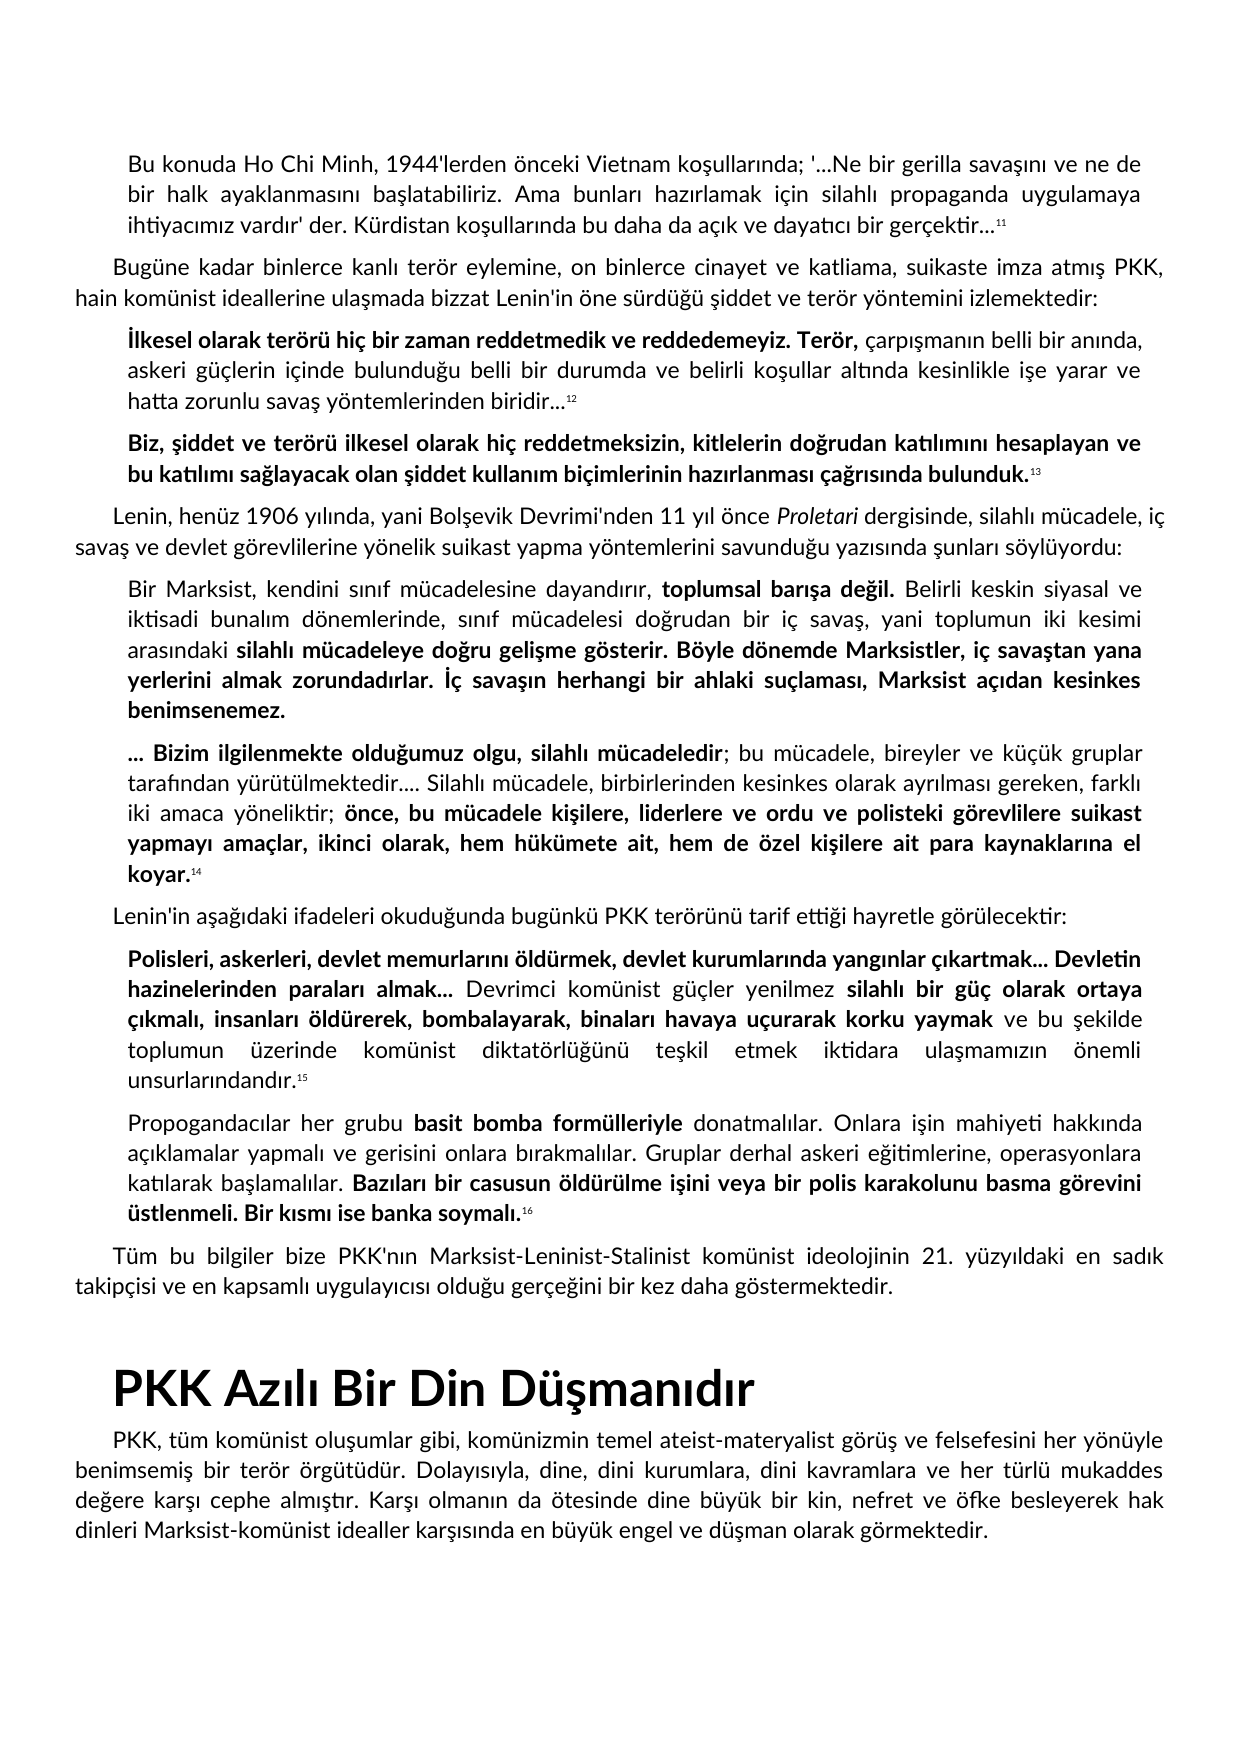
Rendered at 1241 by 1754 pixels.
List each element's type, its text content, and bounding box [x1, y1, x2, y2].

text PKK, tüm komünist oluşumlar gibi, komünizmin temel ateist-materyalist görüş ve felsefesini her yönüyle benimsemiş bir terör örgütüdür. Dolayısıyla, dine, dini kurumlara, dini kavramlara ve her türlü mukaddes değere karşı cephe almıştır. Karşı olmanın da ötesinde dine büyük bir kin, nefret ve öfke besleyerek hak dinleri Marksist-komünist idealler karşısında en büyük engel ve düşman olarak görmektedir. [75, 1426, 1165, 1544]
text Polisleri, askerleri, devlet memurlarını öldürmek, devlet kurumlarında yangınlar çıkartmak... Devletin hazinelerinden paraları almak... Devrimci komünist güçler yenilmez silahlı bir güç olarak ortaya çıkmalı, insanları öldürerek, bombalayarak, binaları havaya uçurarak korku yaymak ve bu şekilde toplumun üzerinde komünist diktatörlüğünü teşkil etmek iktidara ulaşmamızın önemli unsurlarındandır.15 [127, 945, 1143, 1093]
text İlkesel olarak terörü hiç bir zaman reddetmedik ve reddedemeyiz. Terör, çarpışmanın belli bir anında, askeri güçlerin içinde bulunduğu belli bir durumda ve belirli koşullar altında kesinlikle işe yarar ve hatta zorunlu savaş yöntemlerinden biridir...12 [127, 326, 1143, 414]
text Tüm bu bilgiler bize PKK'nın Marksist-Leninist-Stalinist komünist ideolojinin 21. yüzyıldaki en sadık takipçisi ve en kapsamlı uygulayıcısı olduğu gerçeğini bir kez daha göstermektedir. [75, 1242, 1165, 1299]
subtitle PKK Azılı Bir Din Düşmanıdır [112, 1357, 1165, 1417]
text Lenin, henüz 1906 yılında, yani Bolşevik Devrimi'nden 11 yıl önce Proletari dergisinde, silahlı mücadele, iç savaş ve devlet görevlilerine yönelik suikast yapma yöntemlerini savunduğu yazısında şunları söylüyordu: [75, 502, 1165, 560]
text Biz, şiddet ve terörü ilkesel olarak hiç reddetmeksizin, kitlelerin doğrudan katılımını hesaplayan ve bu katılımı sağlayacak olan şiddet kullanım biçimlerinin hazırlanması çağrısında bulunduk.13 [127, 429, 1143, 487]
text ... Bizim ilgilenmekte olduğumuz olgu, silahlı mücadeledir; bu mücadele, bireyler ve küçük gruplar tarafından yürütülmektedir.... Silahlı mücadele, birbirlerinden kesinkes olarak ayrılması gereken, farklı iki amaca yöneliktir; önce, bu mücadele kişilere, liderlere ve ordu ve polisteki görevlilere suikast yapmayı amaçlar, ikinci olarak, hem hükümete ait, hem de özel kişilere ait para kaynaklarına el koyar.14 [127, 738, 1143, 887]
text Lenin'in aşağıdaki ifadeleri okuduğunda bugünkü PKK terörünü tarif ettiği hayretle görülecektir: [75, 902, 1165, 929]
text Bu konuda Ho Chi Minh, 1944'lerden önceki Vietnam koşullarında; '...Ne bir gerilla savaşını ve ne de bir halk ayaklanmasını başlatabiliriz. Ama bunları hazırlamak için silahlı propaganda uygulamaya ihtiyacımız vardır' der. Kürdistan koşullarında bu daha da açık ve dayatıcı bir gerçektir...11 [127, 150, 1143, 238]
text Propogandacılar her grubu basit bomba formülleriyle donatmalılar. Onlara işin mahiyeti hakkında açıklamalar yapmalı ve gerisini onlara bırakmalılar. Gruplar derhal askeri eğitimlerine, operasyonlara katılarak başlamalılar. Bazıları bir casusun öldürülme işini veya bir polis karakolunu basma görevini üstlenmeli. Bir kısmı ise banka soymalı.16 [127, 1108, 1143, 1226]
text Bugüne kadar binlerce kanlı terör eylemine, on binlerce cinayet ve katliama, suikaste imza atmış PKK, hain komünist ideallerine ulaşmada bizzat Lenin'in öne sürdüğü şiddet ve terör yöntemini izlemektedir: [75, 253, 1165, 311]
text Bir Marksist, kendini sınıf mücadelesine dayandırır, toplumsal barışa değil. Belirli keskin siyasal ve iktisadi bunalım dönemlerinde, sınıf mücadelesi doğrudan bir iç savaş, yani toplumun iki kesimi arasındaki silahlı mücadeleye doğru gelişme gösterir. Böyle dönemde Marksistler, iç savaştan yana yerlerini almak zorundadırlar. İç savaşın herhangi bir ahlaki suçlaması, Marksist açıdan kesinkes benimsenemez. [127, 575, 1143, 723]
